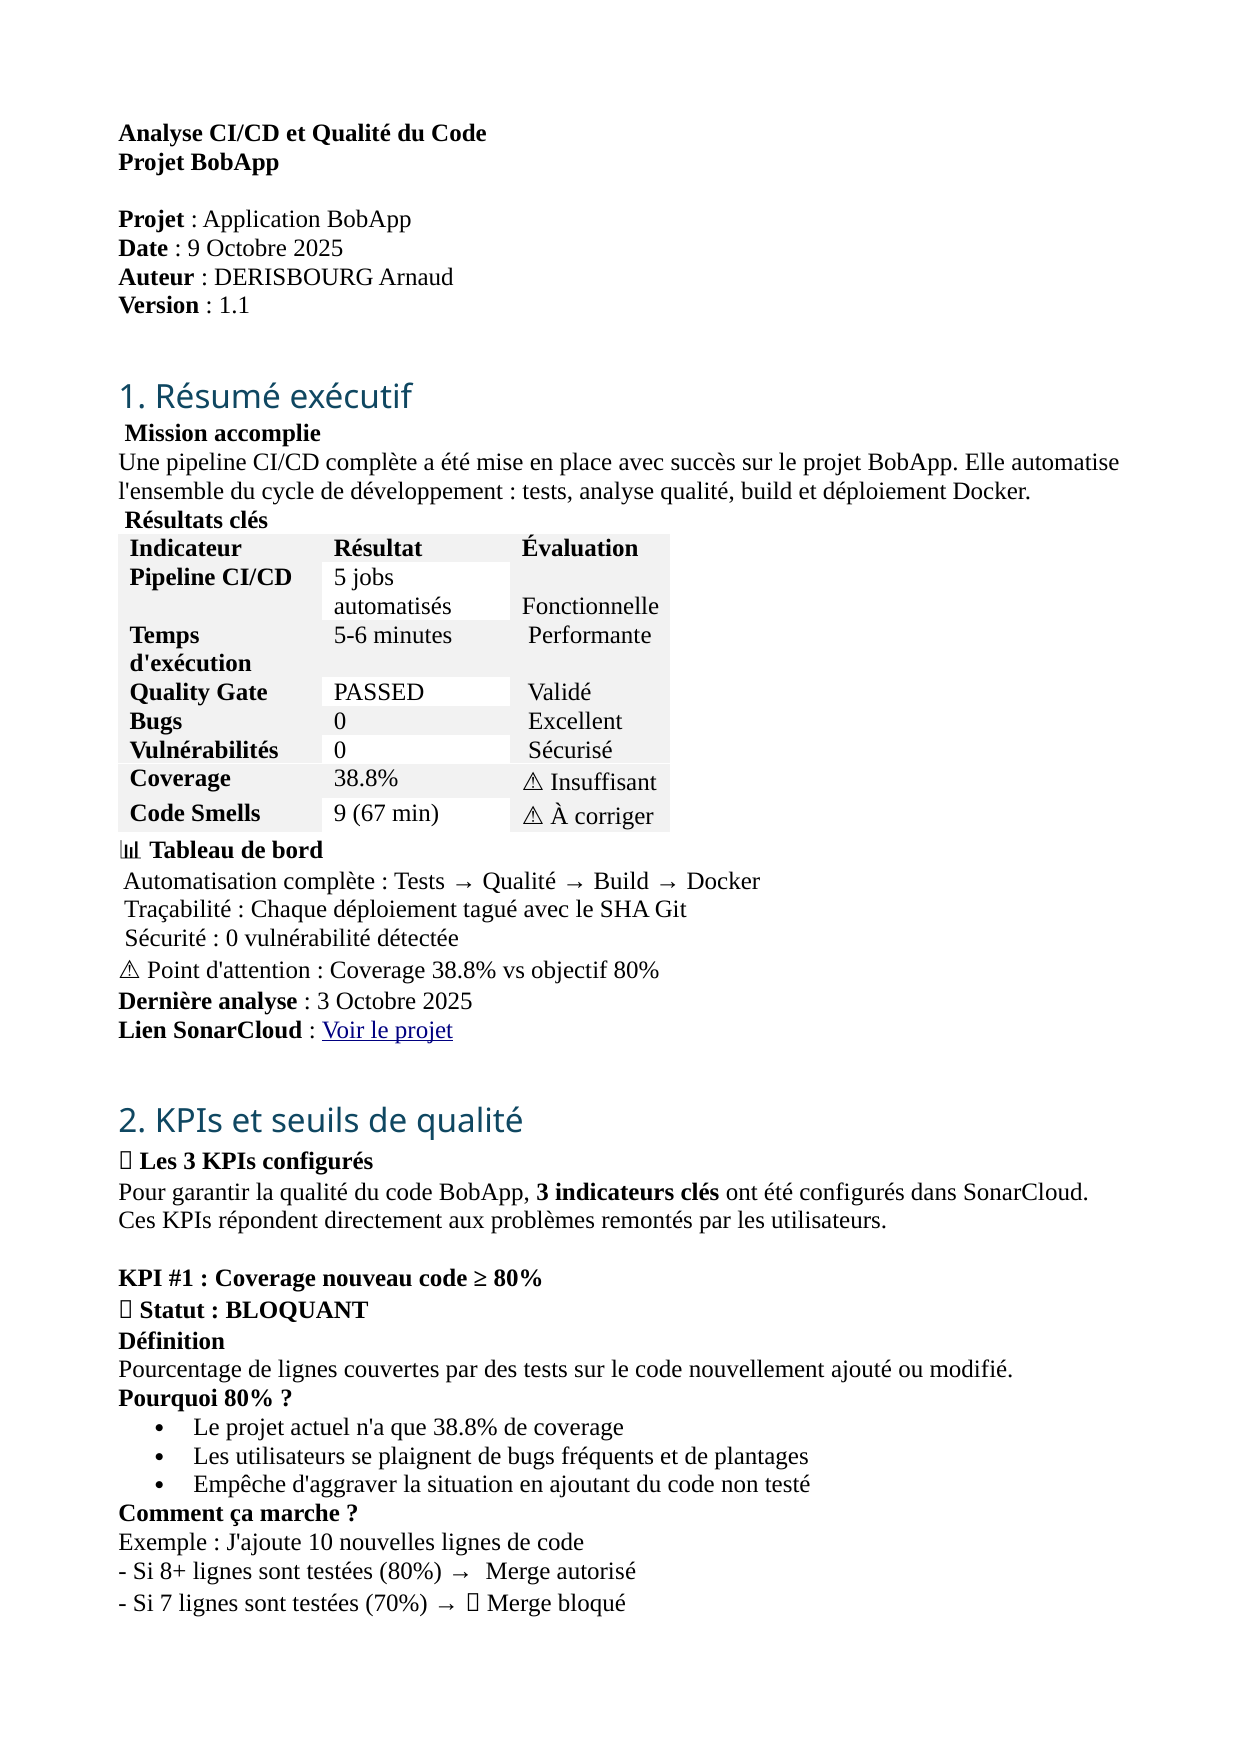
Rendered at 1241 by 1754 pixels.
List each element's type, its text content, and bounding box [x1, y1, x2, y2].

table_cell ⚠️ Insuffisant [510, 764, 670, 798]
text Comment ça marche ? [118, 1498, 1122, 1527]
subtitle 2. KPIs et seuils de qualité [118, 1097, 1122, 1143]
text ⚠️ Point d'attention : Coverage 38.8% vs objectif 80% [118, 952, 1122, 986]
text Automatisation complète : Tests → Qualité → Build → Docker [118, 866, 1122, 894]
table_cell Sécurisé [510, 735, 670, 763]
table_header Indicateur [118, 534, 322, 562]
text - Si 7 lignes sont testées (70%) → ❌ Merge bloqué [118, 1584, 1122, 1619]
subtitle 1. Résumé exécutif [118, 373, 1122, 418]
text Projet : Application BobApp Date : 9 Octobre 2025 Auteur : DERISBOURG Arnaud Version : 1.1 [118, 204, 1122, 319]
table_cell Code Smells [118, 798, 322, 832]
table_cell 0 [322, 706, 510, 735]
table_cell Quality Gate [118, 677, 322, 706]
text Dernière analyse : 3 Octobre 2025 Lien SonarCloud : Voir le projet [118, 986, 1122, 1043]
text Pourquoi 80% ? [118, 1383, 1122, 1412]
table_cell Bugs [118, 706, 322, 735]
table_cell 38.8% [322, 764, 510, 798]
text Traçabilité : Chaque déploiement tagué avec le SHA Git [118, 894, 1122, 923]
table_cell Performante [510, 620, 670, 677]
table_header Évaluation [510, 534, 670, 562]
table_cell PASSED [322, 677, 510, 706]
text 📊 Tableau de bord [118, 832, 1122, 866]
table_cell 0 [322, 735, 510, 763]
table_cell Temps d'exécution [118, 620, 322, 677]
text Pourcentage de lignes couvertes par des tests sur le code nouvellement ajouté ou modifié. [118, 1354, 1122, 1383]
table_cell 5-6 minutes [322, 620, 510, 677]
table_cell Pipeline CI/CD [118, 562, 322, 620]
table_cell ⚠️ À corriger [510, 798, 670, 832]
text 🔴 Statut : BLOQUANT [118, 1292, 1122, 1326]
text Définition [118, 1326, 1122, 1354]
table_header Résultat [322, 534, 510, 562]
text Analyse CI/CD et Qualité du Code [118, 118, 1122, 147]
text Mission accomplie [118, 418, 1122, 447]
text Exemple : J'ajoute 10 nouvelles lignes de code [118, 1527, 1122, 1556]
text - Si 8+ lignes sont testées (80%) → Merge autorisé [118, 1556, 1122, 1584]
table_cell Validé [510, 677, 670, 706]
text Une pipeline CI/CD complète a été mise en place avec succès sur le projet BobApp. Elle automatise l'ensemble du cycle de développement : tests, analyse qualité, build et déploiement Docker. [118, 447, 1122, 505]
text Pour garantir la qualité du code BobApp, 3 indicateurs clés ont été configurés dans SonarCloud. Ces KPIs répondent directement aux problèmes remontés par les utilisateurs. [118, 1177, 1122, 1234]
text Sécurité : 0 vulnérabilité détectée [118, 923, 1122, 952]
table_cell 9 (67 min) [322, 798, 510, 832]
text 🎯 Les 3 KPIs configurés [118, 1143, 1122, 1177]
text KPI #1 : Coverage nouveau code ≥ 80% [118, 1263, 1122, 1292]
list Empêche d'aggraver la situation en ajoutant du code non testé [156, 1469, 1122, 1498]
list Les utilisateurs se plaignent de bugs fréquents et de plantages [156, 1441, 1122, 1469]
table_cell Fonctionnelle [510, 562, 670, 620]
table_cell Vulnérabilités [118, 735, 322, 763]
table_cell Coverage [118, 764, 322, 798]
table_cell 5 jobs automatisés [322, 562, 510, 620]
table_cell Excellent [510, 706, 670, 735]
text Résultats clés [118, 505, 1122, 533]
text Projet BobApp [118, 147, 1122, 176]
list Le projet actuel n'a que 38.8% de coverage [156, 1412, 1122, 1441]
